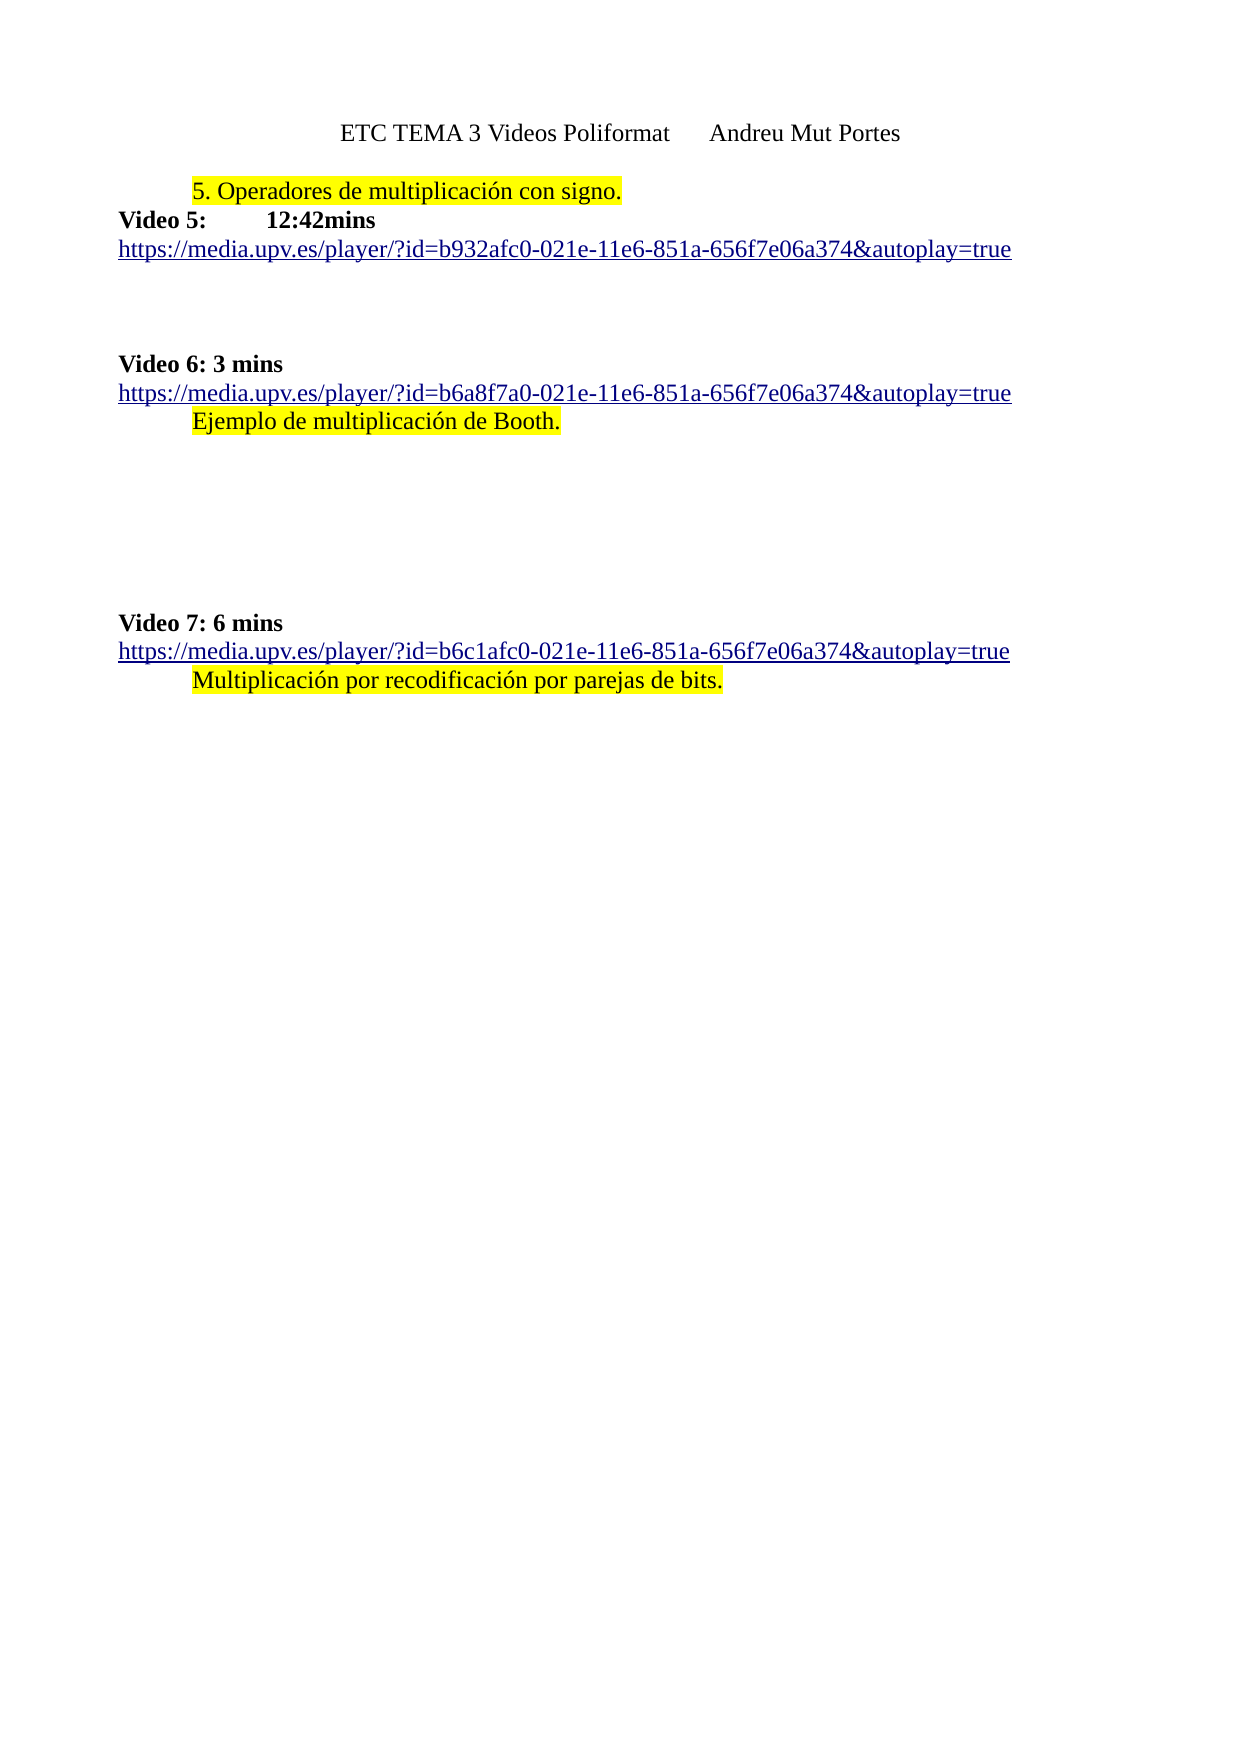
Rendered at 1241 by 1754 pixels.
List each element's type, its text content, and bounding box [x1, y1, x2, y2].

text Video 5: 12:42mins [118, 205, 1122, 234]
text Ejemplo de multiplicación de Booth. [118, 406, 1122, 435]
text https://media.upv.es/player/?id=b6c1afc0-021e-11e6-851a-656f7e06a374&autoplay=true [118, 636, 1122, 665]
text https://media.upv.es/player/?id=b6a8f7a0-021e-11e6-851a-656f7e06a374&autoplay=true [118, 378, 1122, 406]
text 5. Operadores de multiplicación con signo. [118, 176, 1122, 205]
text Multiplicación por recodificación por parejas de bits. [118, 665, 1122, 694]
text Video 6: 3 mins [118, 349, 1122, 378]
text Video 7: 6 mins [118, 608, 1122, 636]
text https://media.upv.es/player/?id=b932afc0-021e-11e6-851a-656f7e06a374&autoplay=true [118, 234, 1122, 263]
